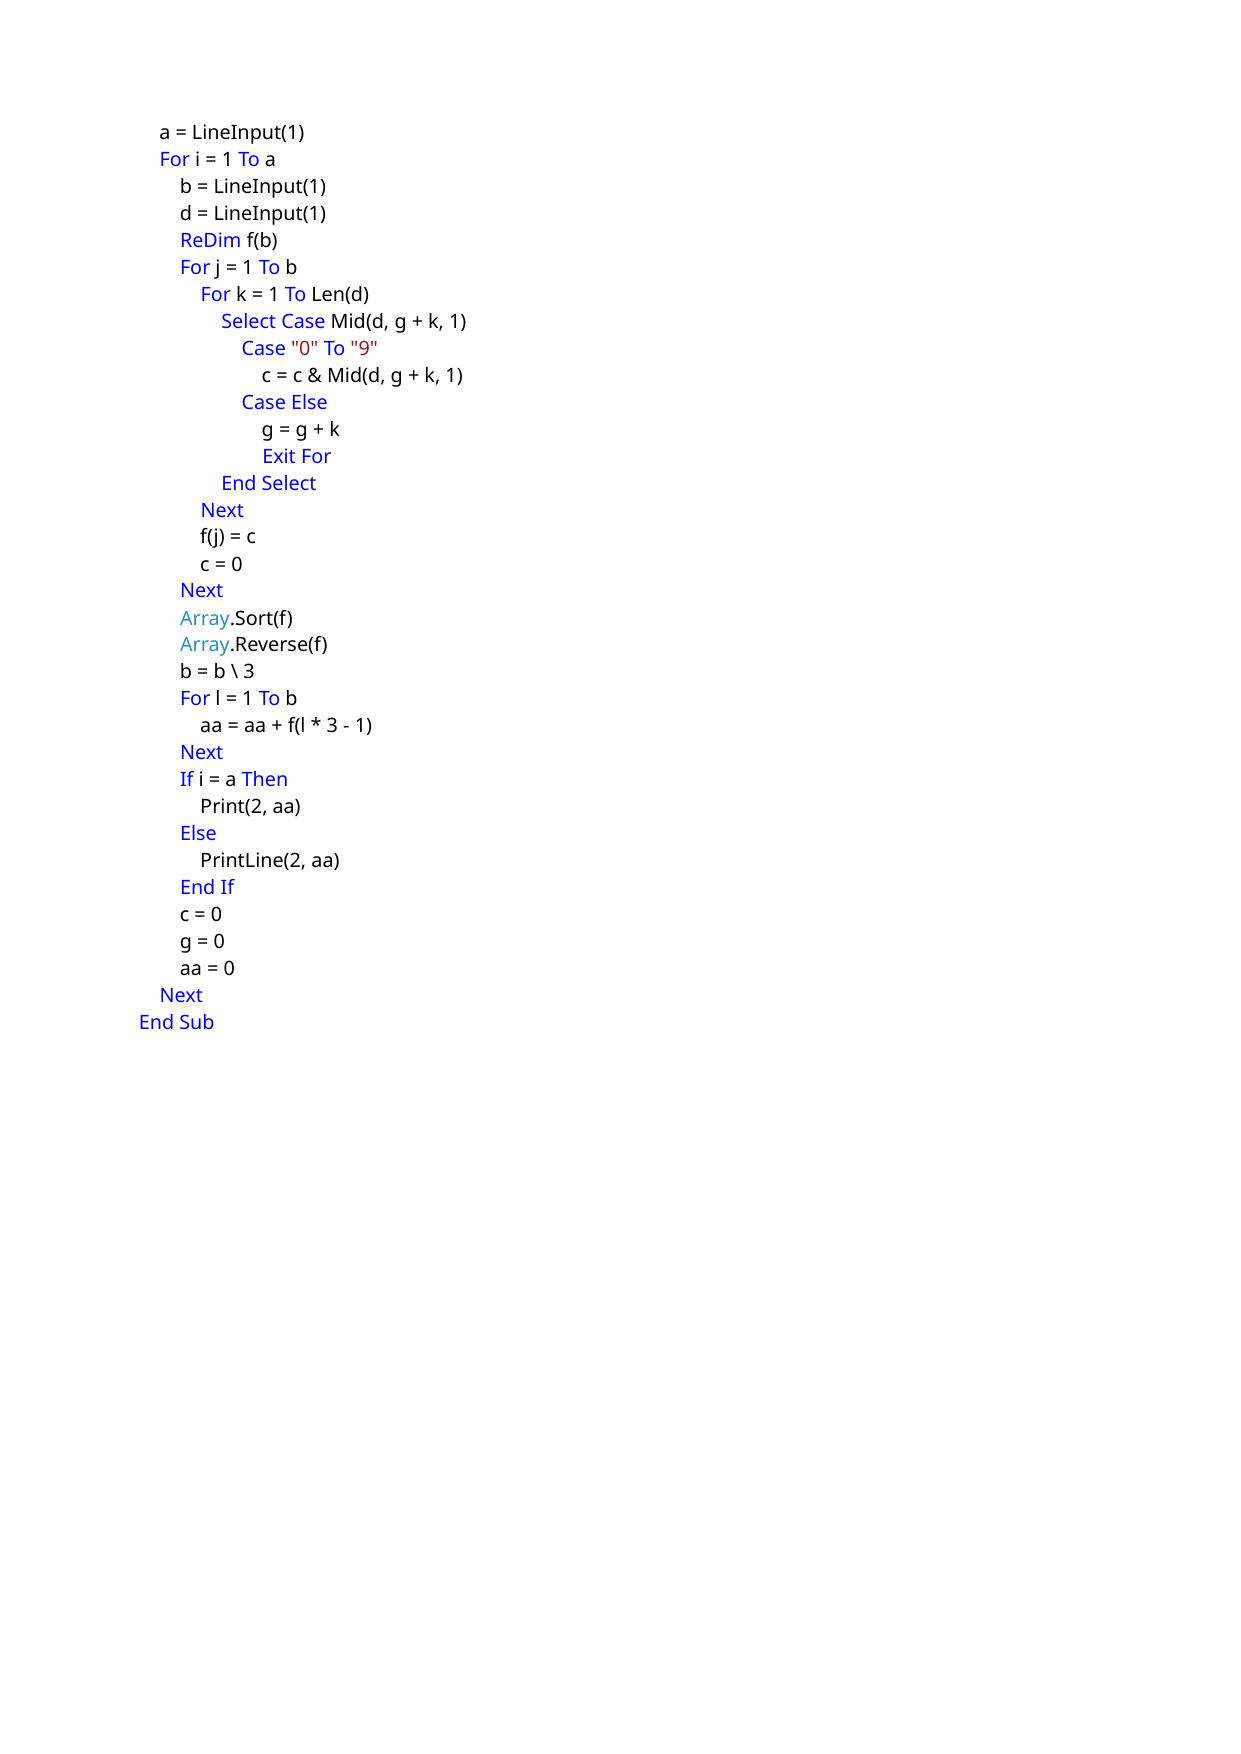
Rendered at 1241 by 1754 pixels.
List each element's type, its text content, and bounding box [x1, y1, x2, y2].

text For j = 1 To b [118, 253, 1122, 280]
text End Select [118, 469, 1122, 496]
text End Sub [118, 1008, 1122, 1035]
text b = LineInput(1) [118, 172, 1122, 199]
text For l = 1 To b [118, 685, 1122, 712]
text aa = aa + f(l * 3 - 1) [118, 712, 1122, 739]
text Next [118, 577, 1122, 604]
text aa = 0 [118, 954, 1122, 981]
text b = b \ 3 [118, 658, 1122, 685]
text PrintLine(2, aa) [118, 847, 1122, 873]
text For k = 1 To Len(d) [118, 280, 1122, 307]
text Array.Reverse(f) [118, 631, 1122, 658]
text f(j) = c [118, 523, 1122, 550]
text Else [118, 819, 1122, 847]
text g = g + k [118, 415, 1122, 442]
text c = c & Mid(d, g + k, 1) [118, 361, 1122, 388]
text g = 0 [118, 927, 1122, 954]
text d = LineInput(1) [118, 199, 1122, 226]
text a = LineInput(1) [118, 118, 1122, 145]
text Array.Sort(f) [118, 604, 1122, 631]
text Exit For [118, 442, 1122, 469]
text Case Else [118, 388, 1122, 415]
text Next [118, 496, 1122, 523]
text Print(2, aa) [118, 793, 1122, 819]
text Select Case Mid(d, g + k, 1) [118, 307, 1122, 334]
text c = 0 [118, 550, 1122, 577]
text If i = a Then [118, 766, 1122, 793]
text End If [118, 873, 1122, 901]
text ReDim f(b) [118, 226, 1122, 253]
text Next [118, 739, 1122, 766]
text For i = 1 To a [118, 145, 1122, 172]
text c = 0 [118, 901, 1122, 927]
text Case "0" To "9" [118, 334, 1122, 361]
text Next [118, 981, 1122, 1008]
